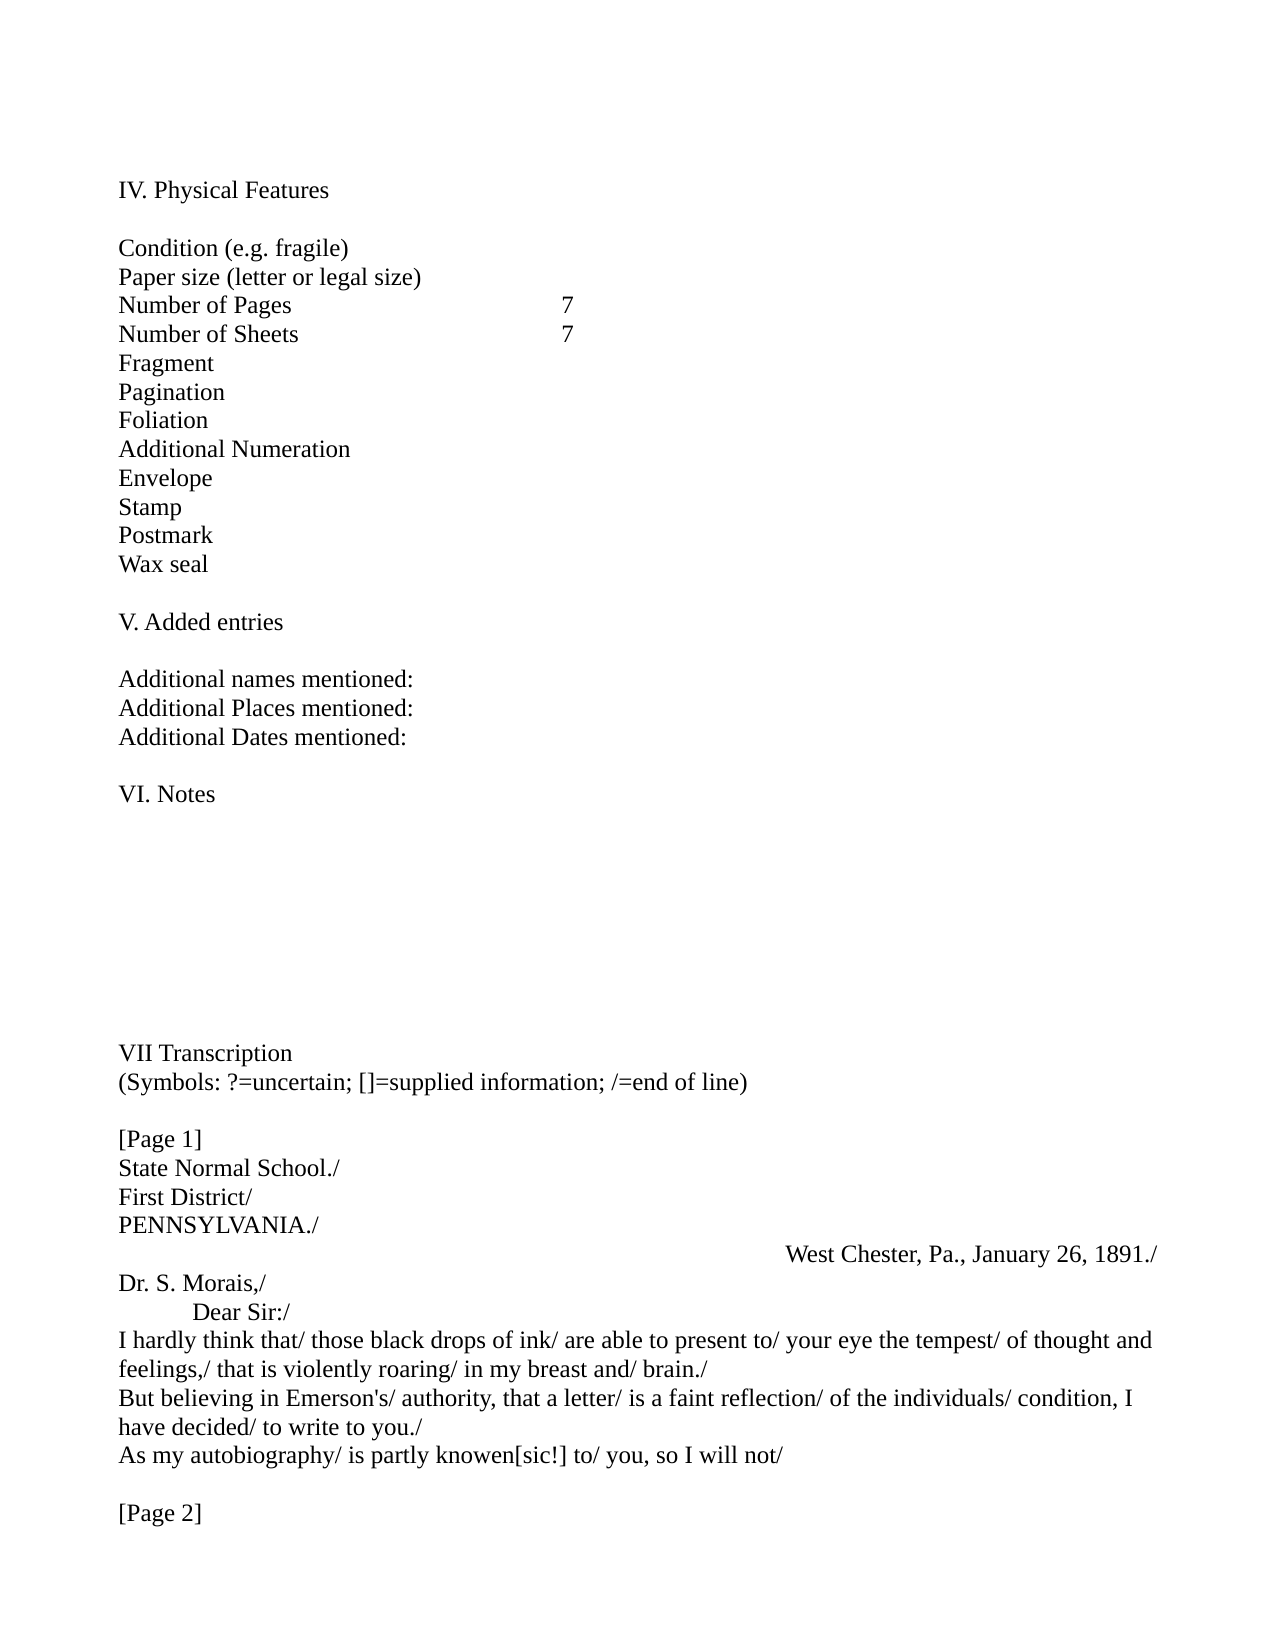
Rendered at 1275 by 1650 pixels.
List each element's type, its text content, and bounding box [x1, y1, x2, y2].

text [Page 1] [118, 1124, 1157, 1153]
text West Chester, Pa., January 26, 1891./ [118, 1239, 1157, 1268]
text [Page 2] [118, 1498, 1157, 1527]
text (Symbols: ?=uncertain; []=supplied information; /=end of line) [118, 1067, 1157, 1096]
text State Normal School./ [118, 1153, 1157, 1182]
text Postma rk [118, 521, 1157, 549]
text Dear Sir:/ [118, 1297, 1157, 1326]
text VII Transcription [118, 1038, 1157, 1067]
text Additional names mentioned: [118, 664, 1157, 693]
text Additional Places mentioned: [118, 693, 1157, 722]
text But believing in Emerson's/ authority, that a letter/ is a faint reflection/ of the individuals/ condition, I have decided/ to write to you./ [118, 1383, 1157, 1441]
text Fragment [118, 348, 1157, 377]
text Dr. S. Morais,/ [118, 1268, 1157, 1297]
text Wax seal [118, 549, 1157, 578]
text Number of Pages 7 [118, 291, 1157, 319]
text Envelope [118, 463, 1157, 492]
text Number of Sheets 7 [118, 319, 1157, 348]
text Pagination [118, 377, 1157, 406]
text Stamp [118, 492, 1157, 521]
text As my autobiography/ is partly knowen[sic!] to/ you, so I will not/ [118, 1441, 1157, 1469]
text I hardly think that/ those black drops of ink/ are able to present to/ your eye the tempest/ of thought and feelings,/ that is violently roaring/ in my breast and/ brain./ [118, 1326, 1157, 1383]
text First District/ [118, 1182, 1157, 1211]
text Condition (e.g. fragile) [118, 233, 1157, 262]
text PENNSYLVANIA./ [118, 1211, 1157, 1239]
text Additional Numeration [118, 434, 1157, 463]
text V. Added entries [118, 607, 1157, 636]
text IV. Physical Features [118, 176, 1157, 204]
text Additional Dates mentioned: [118, 722, 1157, 751]
text Foliation [118, 406, 1157, 434]
text VI. Notes [118, 779, 1157, 808]
text Paper size (letter or legal size) [118, 262, 1157, 291]
